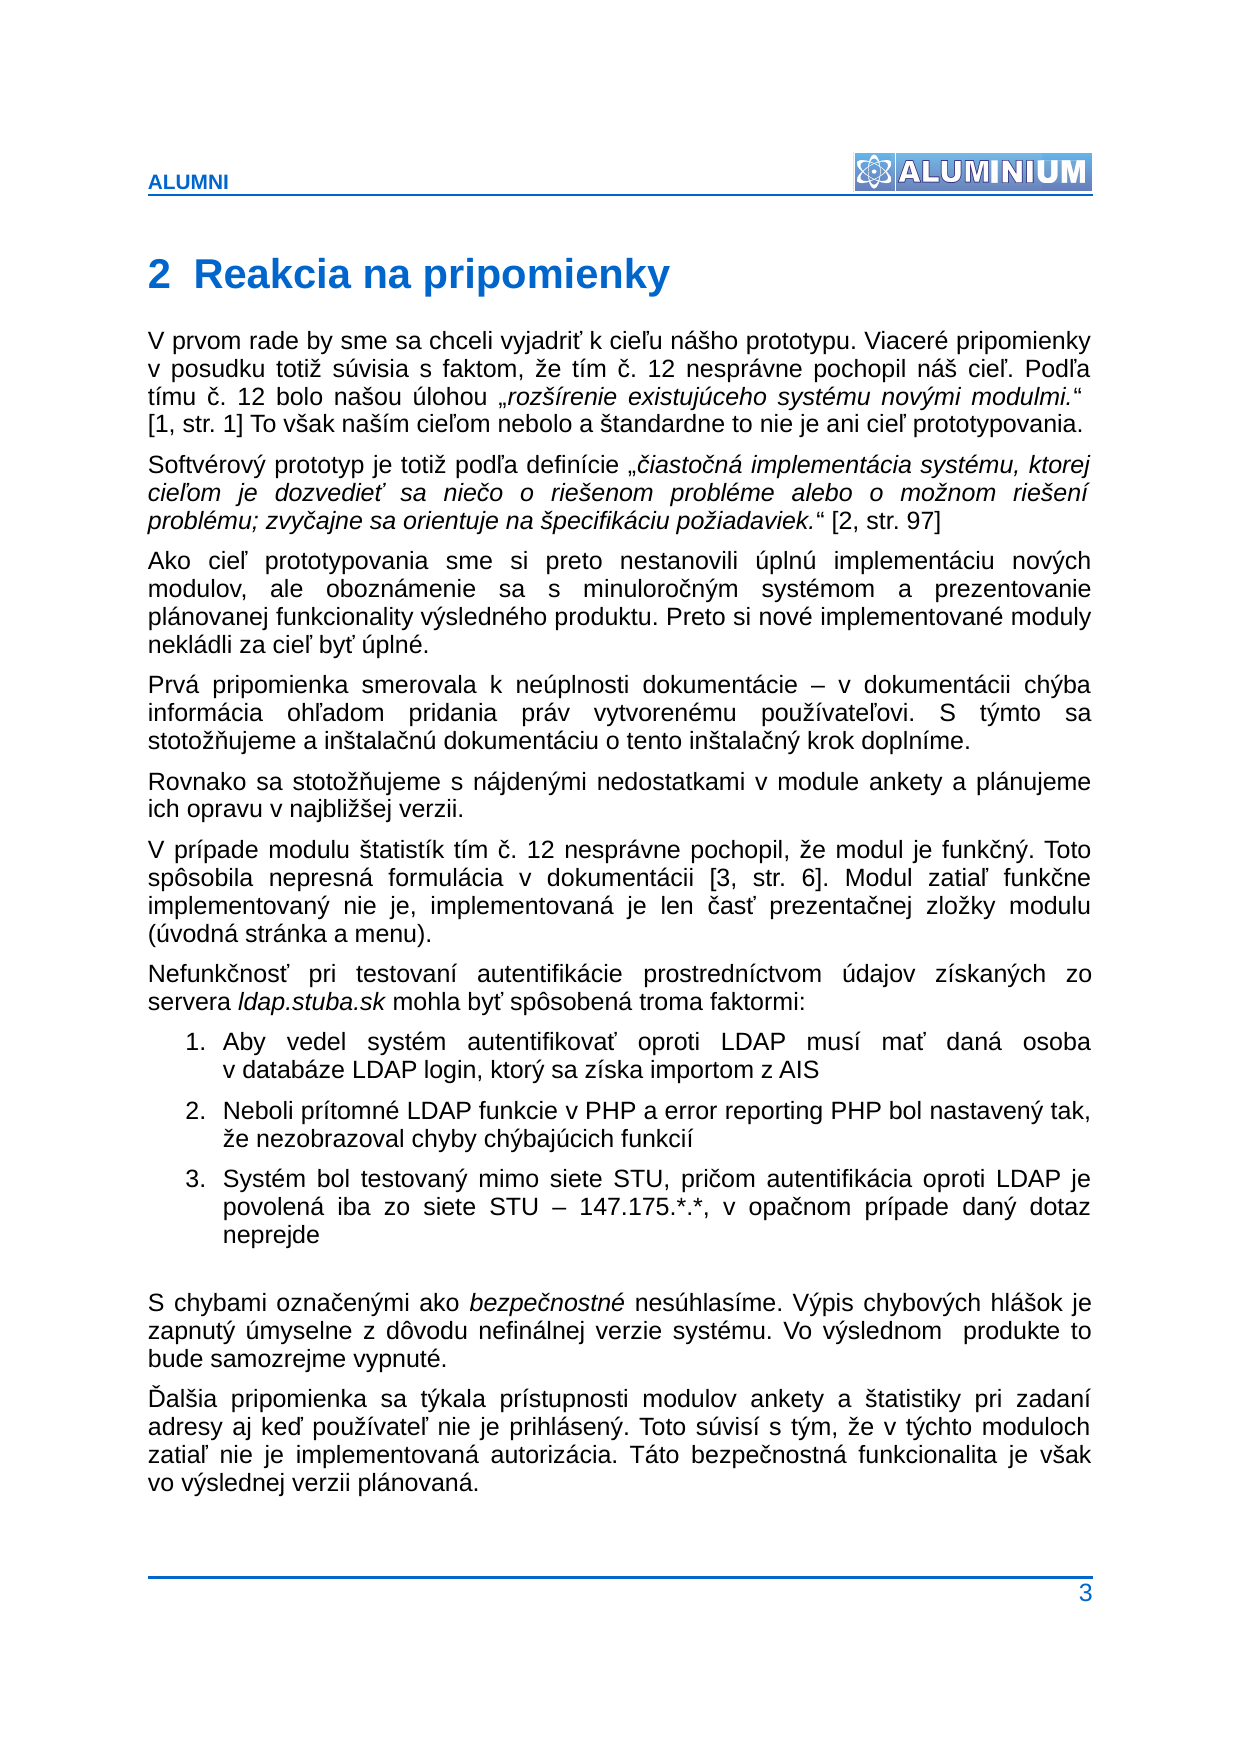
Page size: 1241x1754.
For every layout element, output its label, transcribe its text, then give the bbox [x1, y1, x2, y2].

subtitle Reakcia na pripomienky [148, 250, 1093, 297]
text Rovnako sa stotožňujeme s nájdenými nedostatkami v module ankety a plánujeme ich opravu v najbližšej verzii. [148, 767, 1093, 823]
text Softvérový prototyp je totiž podľa definície „čiastočná implementácia systému, ktorej cieľom je dozvedieť sa niečo o riešenom probléme alebo o možnom riešení problému; zvyčajne sa orientuje na špecifikáciu požiadaviek.“ [2, str. 97] [148, 451, 1093, 534]
text Nefunkčnosť pri testovaní autentifikácie prostredníctvom údajov získaných zo servera ldap.stuba.sk mohla byť spôsobená troma faktormi: [148, 960, 1093, 1016]
text Prvá pripomienka smerovala k neúplnosti dokumentácie – v dokumentácii chýba informácia ohľadom pridania práv vytvorenému používateľovi. S týmto sa stotožňujeme a inštalačnú dokumentáciu o tento inštalačný krok doplníme. [148, 671, 1093, 755]
text V prvom rade by sme sa chceli vyjadriť k cieľu nášho prototypu. Viaceré pripomienky v posudku totiž súvisia s faktom, že tím č. 12 nesprávne pochopil náš cieľ. Podľa tímu č. 12 bolo našou úlohou „rozšírenie existujúceho systému novými modulmi.“ [1, str. 1] To však naším cieľom nebolo a štandardne to nie je ani cieľ prototypovania. [148, 326, 1093, 438]
list Systém bol testovaný mimo siete STU, pričom autentifikácia oproti LDAP je povolená iba zo siete STU – 147.175.*.*, v opačnom prípade daný dotaz neprejde [185, 1165, 1093, 1248]
text V prípade modulu štatistík tím č. 12 nesprávne pochopil, že modul je funkčný. Toto spôsobila nepresná formulácia v dokumentácii [3, str. 6]. Modul zatiaľ funkčne implementovaný nie je, implementovaná je len časť prezentačnej zložky modulu (úvodná stránka a menu). [148, 836, 1093, 947]
list Aby vedel systém autentifikovať oproti LDAP musí mať daná osoba v databáze LDAP login, ktorý sa získa importom z AIS [185, 1028, 1093, 1084]
list Neboli prítomné LDAP funkcie v PHP a error reporting PHP bol nastavený tak, že nezobrazoval chyby chýbajúcich funkcií [185, 1096, 1093, 1152]
text Ďalšia pripomienka sa týkala prístupnosti modulov ankety a štatistiky pri zadaní adresy aj keď používateľ nie je prihlásený. Toto súvisí s tým, že v týchto moduloch zatiaľ nie je implementovaná autorizácia. Táto bezpečnostná funkcionalita je však vo výslednej verzii plánovaná. [148, 1385, 1093, 1497]
text S chybami označenými ako bezpečnostné nesúhlasíme. Výpis chybových hlášok je zapnutý úmyselne z dôvodu nefinálnej verzie systému. Vo výslednom produkte to bude samozrejme vypnuté. [148, 1289, 1093, 1373]
text Ako cieľ prototypovania sme si preto nestanovili úplnú implementáciu nových modulov, ale oboznámenie sa s minuloročným systémom a prezentovanie plánovanej funkcionality výsledného produktu. Preto si nové implementované moduly nekládli za cieľ byť úplné. [148, 547, 1093, 658]
